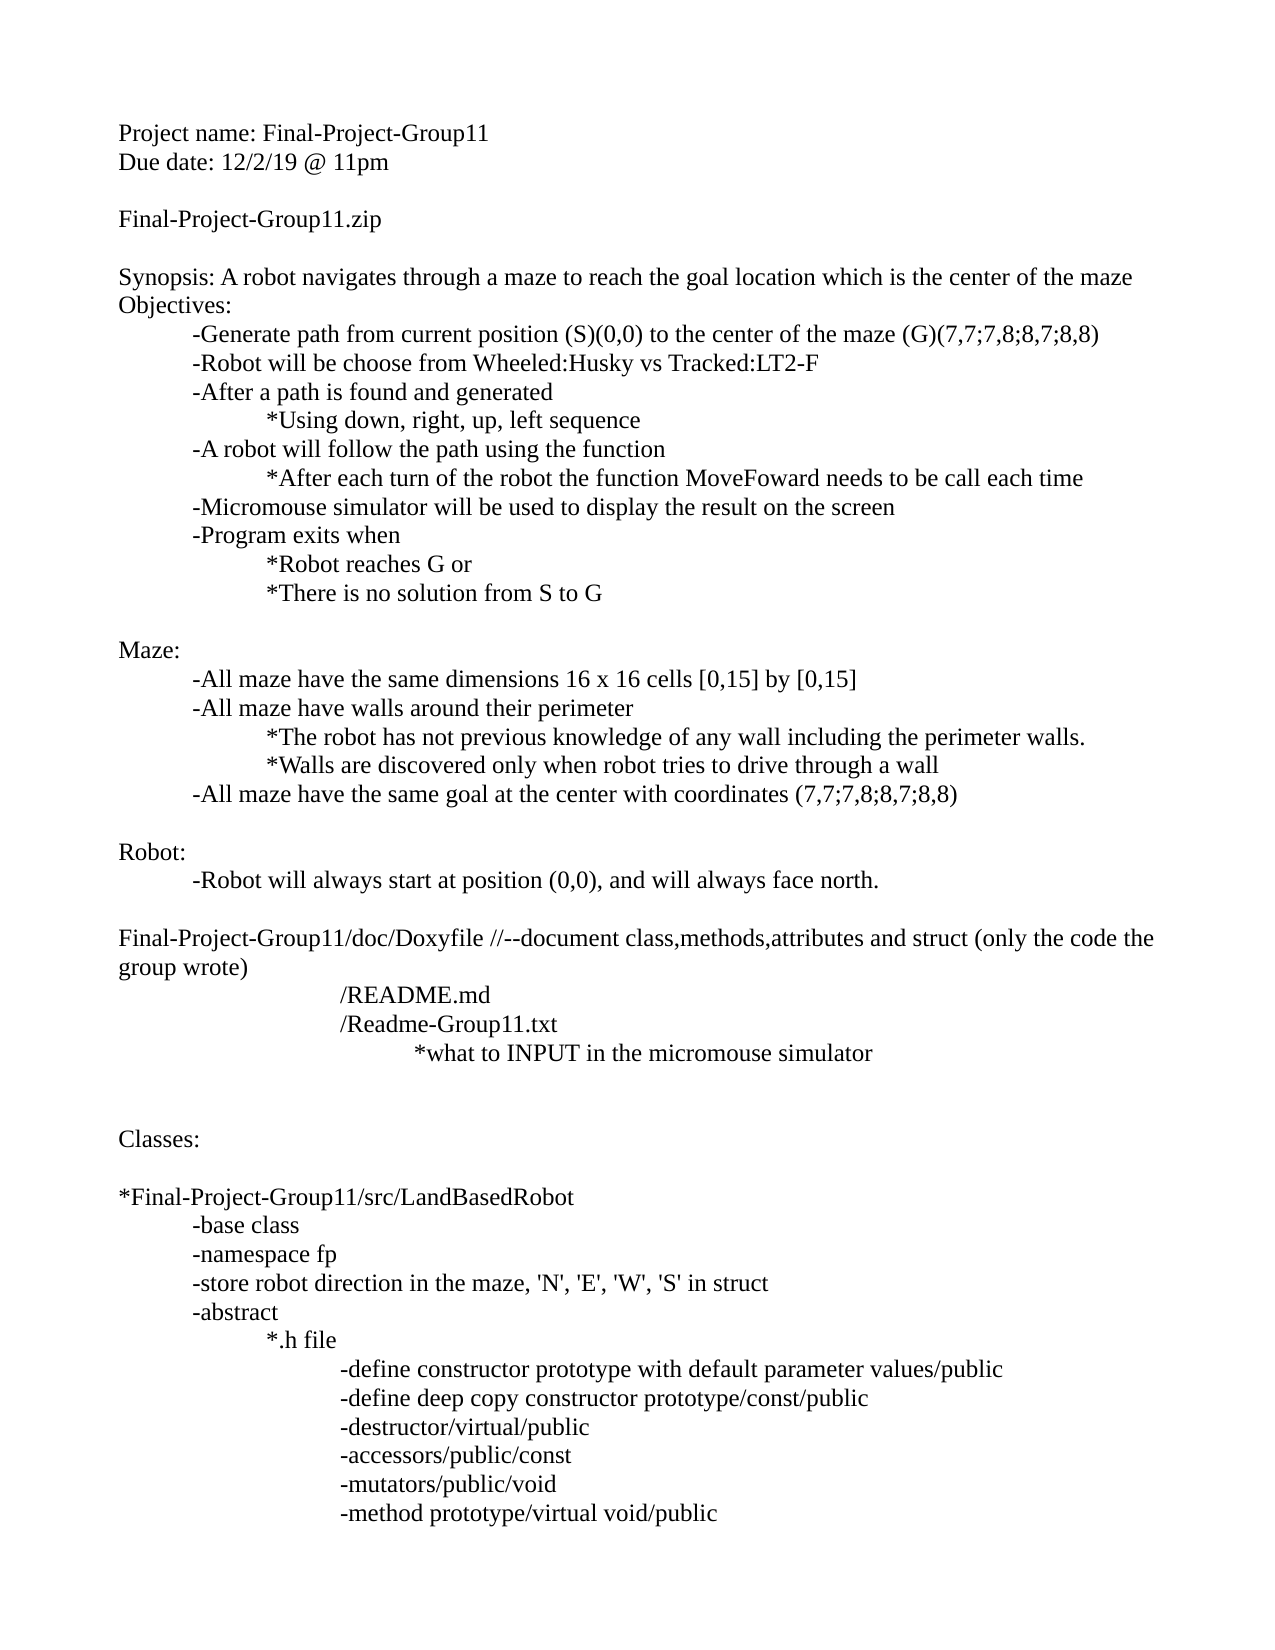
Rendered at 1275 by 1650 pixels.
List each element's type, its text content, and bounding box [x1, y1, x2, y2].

text -accessors/public/const [118, 1441, 1157, 1469]
text -Program exits when [118, 521, 1157, 549]
text *what to INPUT in the micromouse simulator [118, 1038, 1157, 1067]
text *There is no solution from S to G [118, 578, 1157, 607]
text /Readme-Group11.txt [118, 1009, 1157, 1038]
text -namespace fp [118, 1239, 1157, 1268]
text Maze: [118, 636, 1157, 664]
text Synopsis: A robot navigates through a maze to reach the goal location which is the center of the maze [118, 262, 1157, 291]
text Objectives: [118, 291, 1157, 319]
text -Micromouse simulator will be used to display the result on the screen [118, 492, 1157, 521]
text *Walls are discovered only when robot tries to drive through a wall [118, 751, 1157, 779]
text -base class [118, 1211, 1157, 1239]
text -method prototype/virtual void/public [118, 1498, 1157, 1527]
text -Robot will be choose from Wheeled:Husky vs Tracked:LT2-F [118, 348, 1157, 377]
text Robot: [118, 837, 1157, 866]
text -All maze have the same dimensions 16 x 16 cells [0,15] by [0,15] [118, 664, 1157, 693]
text Project name: Final-Project-Group11 [118, 118, 1157, 147]
text *Robot reaches G or [118, 549, 1157, 578]
text -Robot will always start at position (0,0), and will always face north. [118, 866, 1157, 894]
text -destructor/virtual/public [118, 1412, 1157, 1441]
text *Final-Project-Group11/src/LandBasedRobot [118, 1182, 1157, 1211]
text *Using down, right, up, left sequence [118, 406, 1157, 434]
text *The robot has not previous knowledge of any wall including the perimeter walls. [118, 722, 1157, 751]
text *.h file [118, 1326, 1157, 1354]
text -define deep copy constructor prototype/const/public [118, 1383, 1157, 1412]
text -All maze have walls around their perimeter [118, 693, 1157, 722]
text -A robot will follow the path using the function [118, 434, 1157, 463]
text Classes: [118, 1124, 1157, 1153]
text Final-Project-Group11.zip [118, 204, 1157, 233]
text Due date: 12/2/19 @ 11pm [118, 147, 1157, 176]
text /README.md [118, 981, 1157, 1009]
text -abstract [118, 1297, 1157, 1326]
text -After a path is found and generated [118, 377, 1157, 406]
text -store robot direction in the maze, 'N', 'E', 'W', 'S' in struct [118, 1268, 1157, 1297]
text Final-Project-Group11/doc/Doxyfile //--document class,methods,attributes and struct (only the code the group wrote) [118, 923, 1157, 981]
text -All maze have the same goal at the center with coordinates (7,7;7,8;8,7;8,8) [118, 779, 1157, 808]
text -Generate path from current position (S)(0,0) to the center of the maze (G)(7,7;7,8;8,7;8,8) [118, 319, 1157, 348]
text -mutators/public/void [118, 1469, 1157, 1498]
text -define constructor prototype with default parameter values/public [118, 1354, 1157, 1383]
text *After each turn of the robot the function MoveFoward needs to be call each time [118, 463, 1157, 492]
